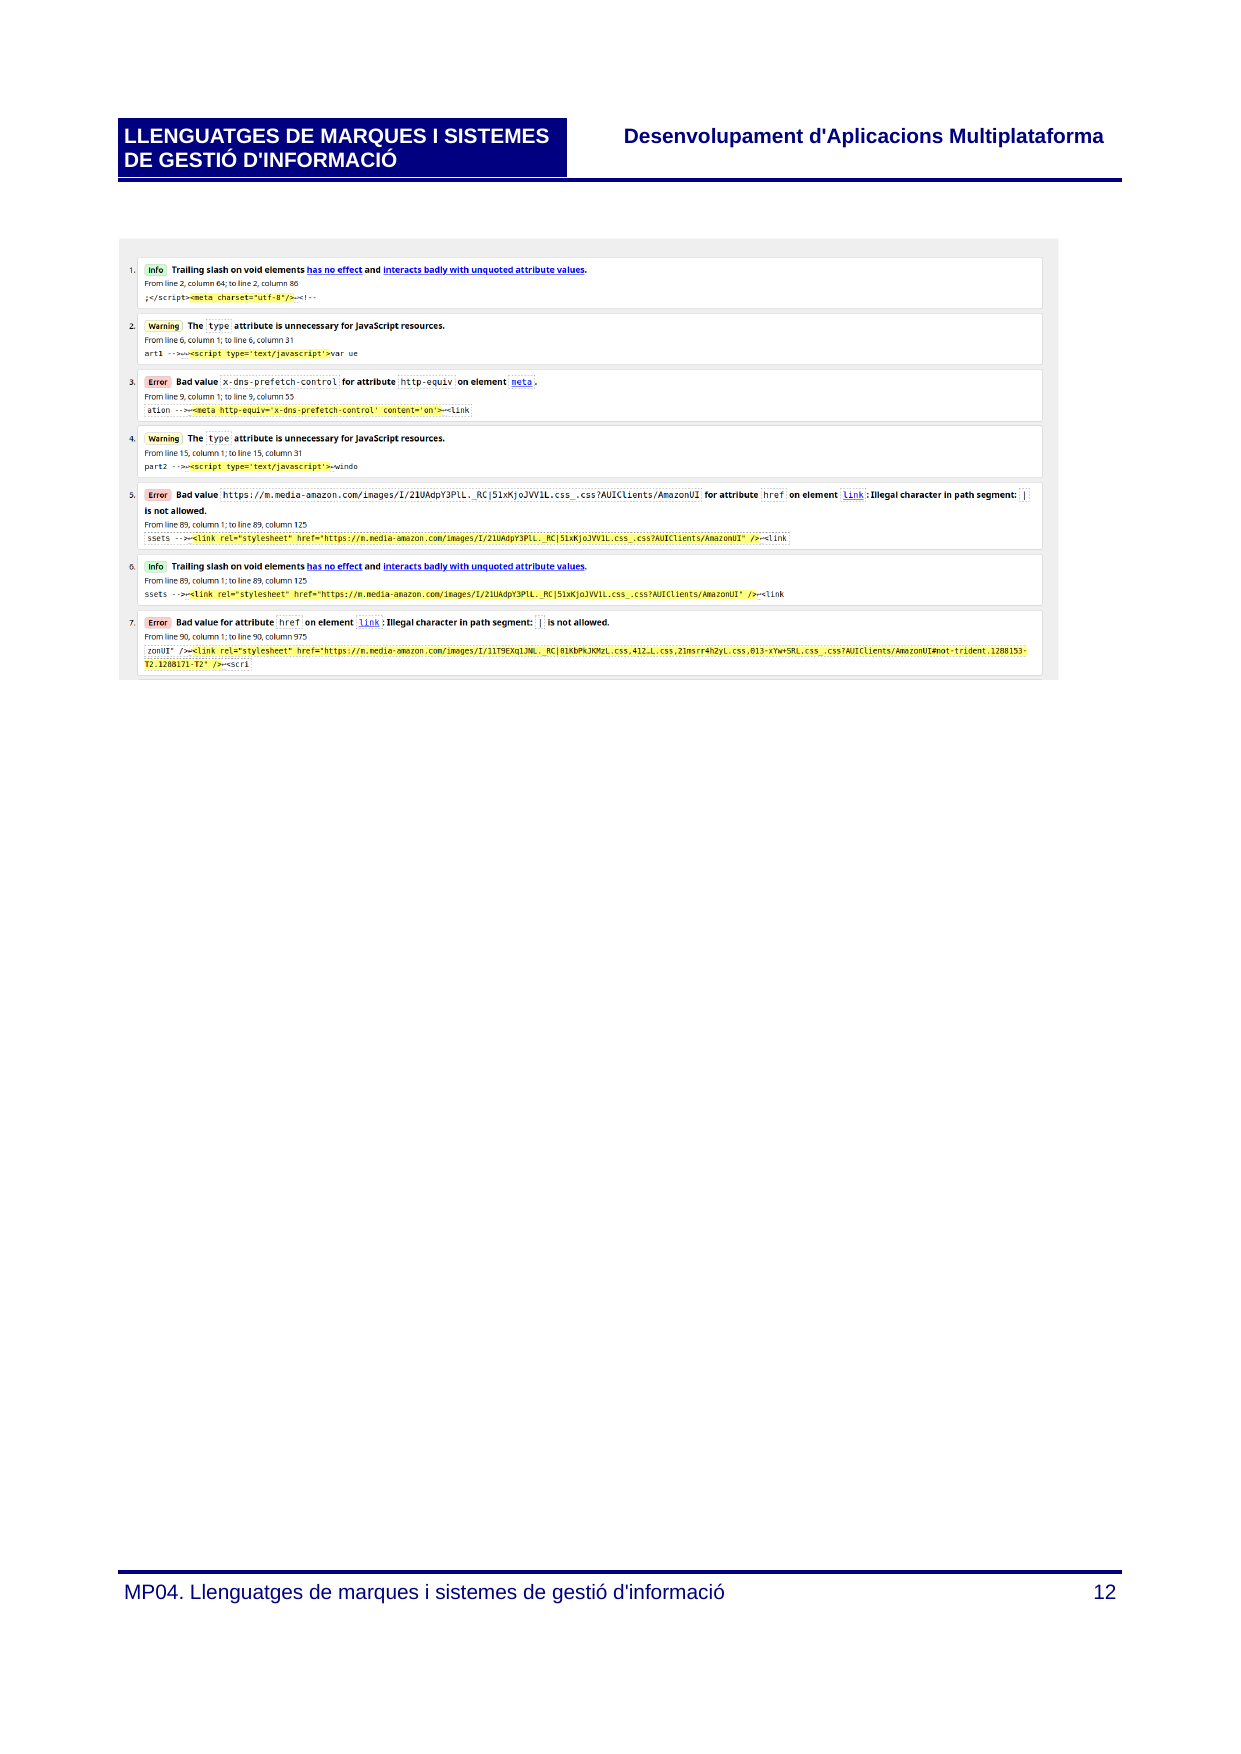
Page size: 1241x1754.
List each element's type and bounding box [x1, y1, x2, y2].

picture [118, 237, 1059, 680]
